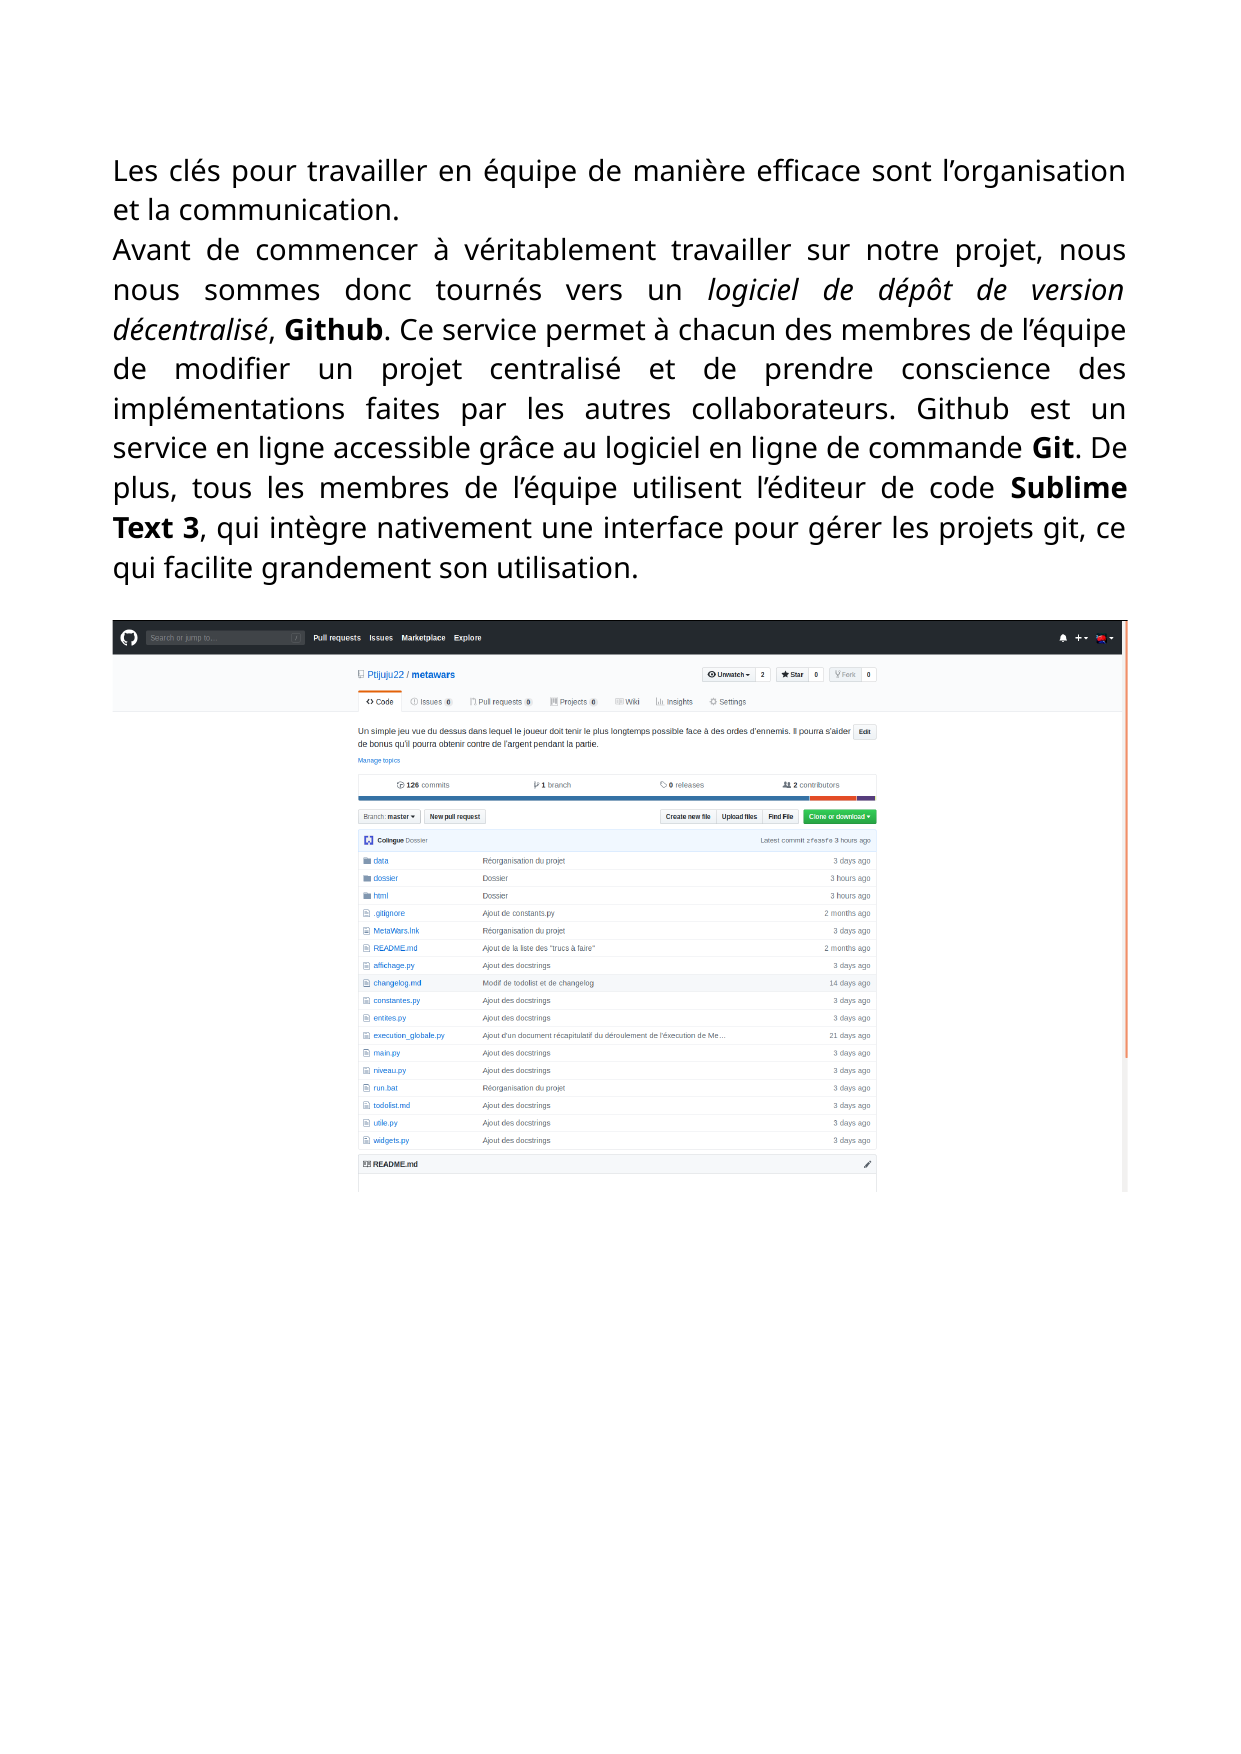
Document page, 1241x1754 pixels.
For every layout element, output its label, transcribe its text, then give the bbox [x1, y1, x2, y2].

picture [112, 620, 1128, 1192]
text Avant de commencer à véritablement travailler sur notre projet, nous nous sommes donc tournés vers un logiciel de dépôt de version décentralisé, Github. Ce service permet à chacun des membres de l’équipe de modifier un projet centralisé et de prendre conscience des implémentations faites par les autres collaborateurs. Github est un service en ligne accessible grâce au logiciel en ligne de commande Git. De plus, tous les membres de l’équipe utilisent l’éditeur de code Sublime Text 3, qui intègre nativement une interface pour gérer les projets git, ce qui facilite grandement son utilisation. [112, 229, 1128, 587]
text Les clés pour travailler en équipe de manière efficace sont l’organisation et la communication. [112, 150, 1128, 229]
